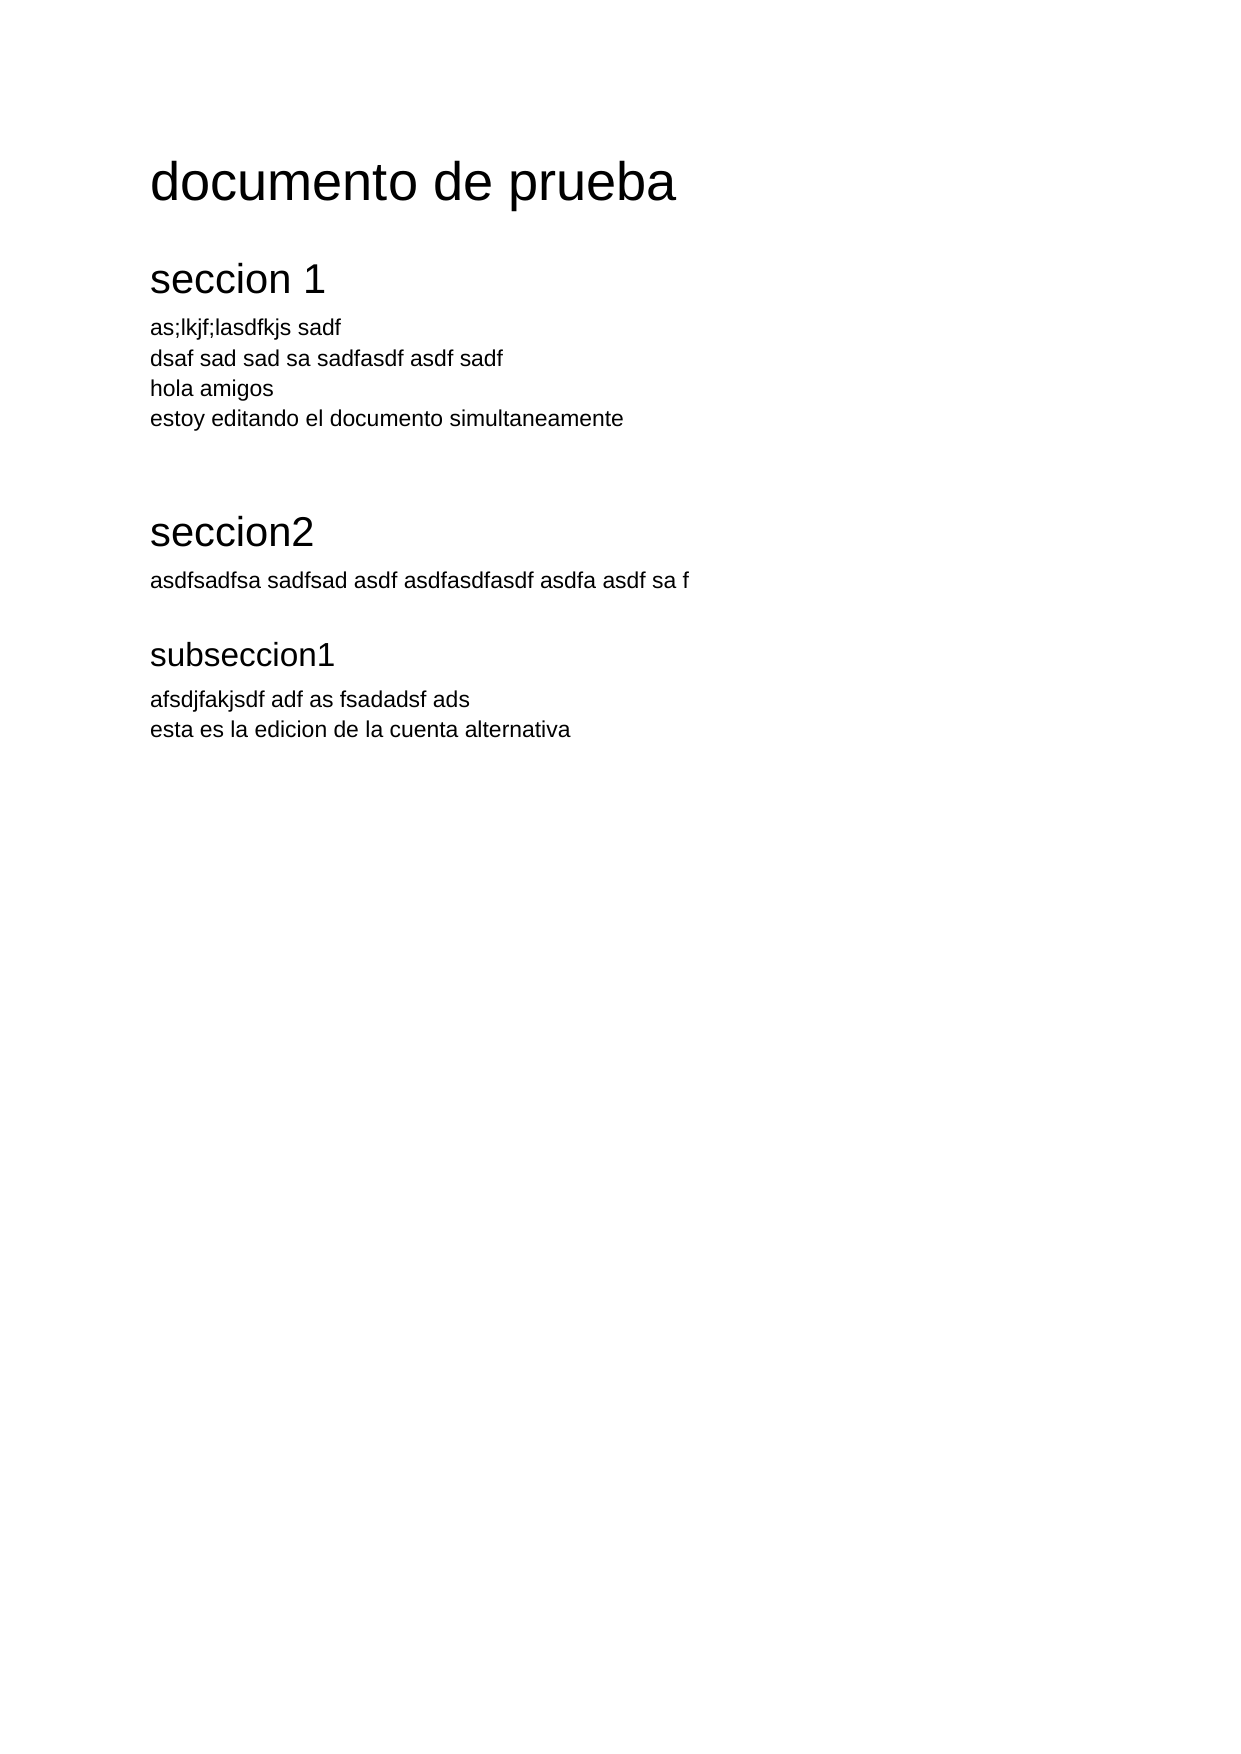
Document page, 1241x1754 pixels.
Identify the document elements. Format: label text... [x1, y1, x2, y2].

text estoy editando el documento simultaneamente [150, 405, 1090, 431]
text hola amigos [150, 375, 1090, 401]
text esta es la edicion de la cuenta alternativa [150, 716, 1090, 743]
text afsdjfakjsdf adf as fsadadsf ads [150, 686, 1090, 712]
subtitle subseccion1 [150, 635, 1090, 674]
subtitle seccion2 [150, 507, 1090, 555]
text dsaf sad sad sa sadfasdf asdf sadf [150, 344, 1090, 371]
subtitle seccion 1 [150, 254, 1090, 302]
text as;lkjf;lasdfkjs sadf [150, 314, 1090, 341]
title documento de prueba [150, 150, 1090, 212]
text asdfsadfsa sadfsad asdf asdfasdfasdf asdfa asdf sa f [150, 567, 1090, 594]
